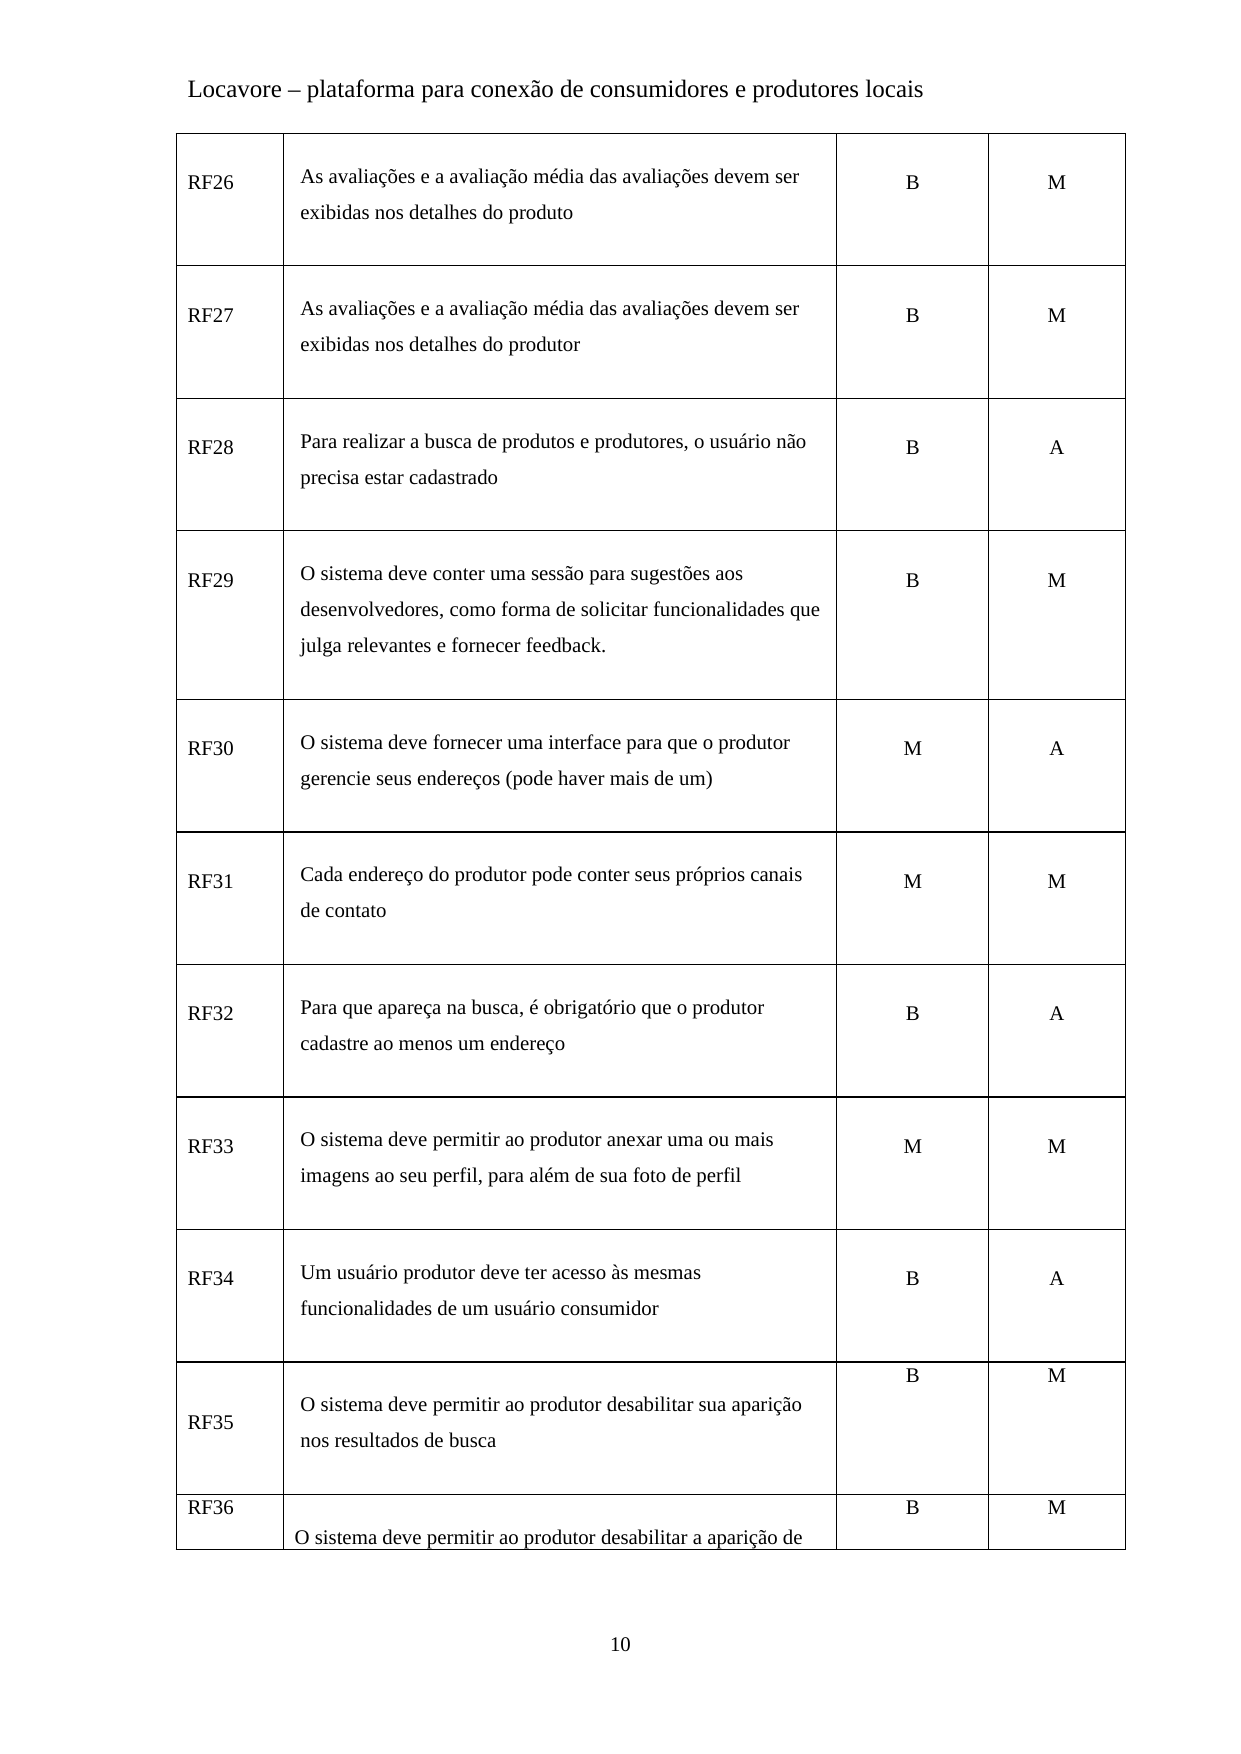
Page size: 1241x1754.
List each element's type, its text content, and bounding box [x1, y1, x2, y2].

table_cell M [989, 1495, 1125, 1549]
table_cell M [989, 531, 1125, 699]
table_cell M [989, 1363, 1125, 1494]
table_cell RF32 [177, 965, 283, 1096]
table_cell A [989, 1230, 1125, 1361]
table_cell B [837, 965, 988, 1096]
table_cell M [989, 1098, 1125, 1229]
table_cell Para realizar a busca de produtos e produtores, o usuário não precisa estar cadastrado [284, 399, 836, 530]
table_cell Cada endereço do produtor pode conter seus próprios canais de contato [284, 833, 836, 964]
table_cell Um usuário produtor deve ter acesso às mesmas funcionalidades de um usuário consumidor [284, 1230, 836, 1361]
table_cell B [837, 266, 988, 398]
table_cell O sistema deve fornecer uma interface para que o produtor gerencie seus endereços (pode haver mais de um) [284, 700, 836, 831]
table_cell Para que apareça na busca, é obrigatório que o produtor cadastre ao menos um endereço [284, 965, 836, 1096]
table_cell M [837, 1098, 988, 1229]
table_cell B [837, 1230, 988, 1361]
table_cell M [989, 266, 1125, 398]
table_cell M [989, 833, 1125, 964]
table_cell B [837, 134, 988, 265]
table_cell O sistema deve permitir ao produtor anexar uma ou mais imagens ao seu perfil, para além de sua foto de perfil [284, 1098, 836, 1229]
table_cell O sistema deve permitir ao produtor desabilitar a aparição de [284, 1495, 836, 1549]
table_cell B [837, 1363, 988, 1494]
table_cell B [837, 1495, 988, 1549]
table_cell As avaliações e a avaliação média das avaliações devem ser exibidas nos detalhes do produto [284, 134, 836, 265]
table_cell A [989, 700, 1125, 831]
table_cell O sistema deve permitir ao produtor desabilitar sua aparição nos resultados de busca [284, 1363, 836, 1494]
table_cell B [837, 531, 988, 699]
table_cell RF36 [177, 1495, 283, 1549]
table_cell M [837, 833, 988, 964]
table_cell RF33 [177, 1098, 283, 1229]
table_cell A [989, 965, 1125, 1096]
table_cell RF27 [177, 266, 283, 398]
table_cell As avaliações e a avaliação média das avaliações devem ser exibidas nos detalhes do produtor [284, 266, 836, 398]
table_cell B [837, 399, 988, 530]
table_cell RF35 [177, 1363, 283, 1494]
table_cell RF34 [177, 1230, 283, 1361]
table_cell M [837, 700, 988, 831]
table_cell RF26 [177, 134, 283, 265]
table_cell RF30 [177, 700, 283, 831]
table_cell RF28 [177, 399, 283, 530]
table_cell O sistema deve conter uma sessão para sugestões aos desenvolvedores, como forma de solicitar funcionalidades que julga relevantes e fornecer feedback. [284, 531, 836, 699]
table_cell RF31 [177, 833, 283, 964]
table_cell A [989, 399, 1125, 530]
table_cell RF29 [177, 531, 283, 699]
table_cell M [989, 134, 1125, 265]
